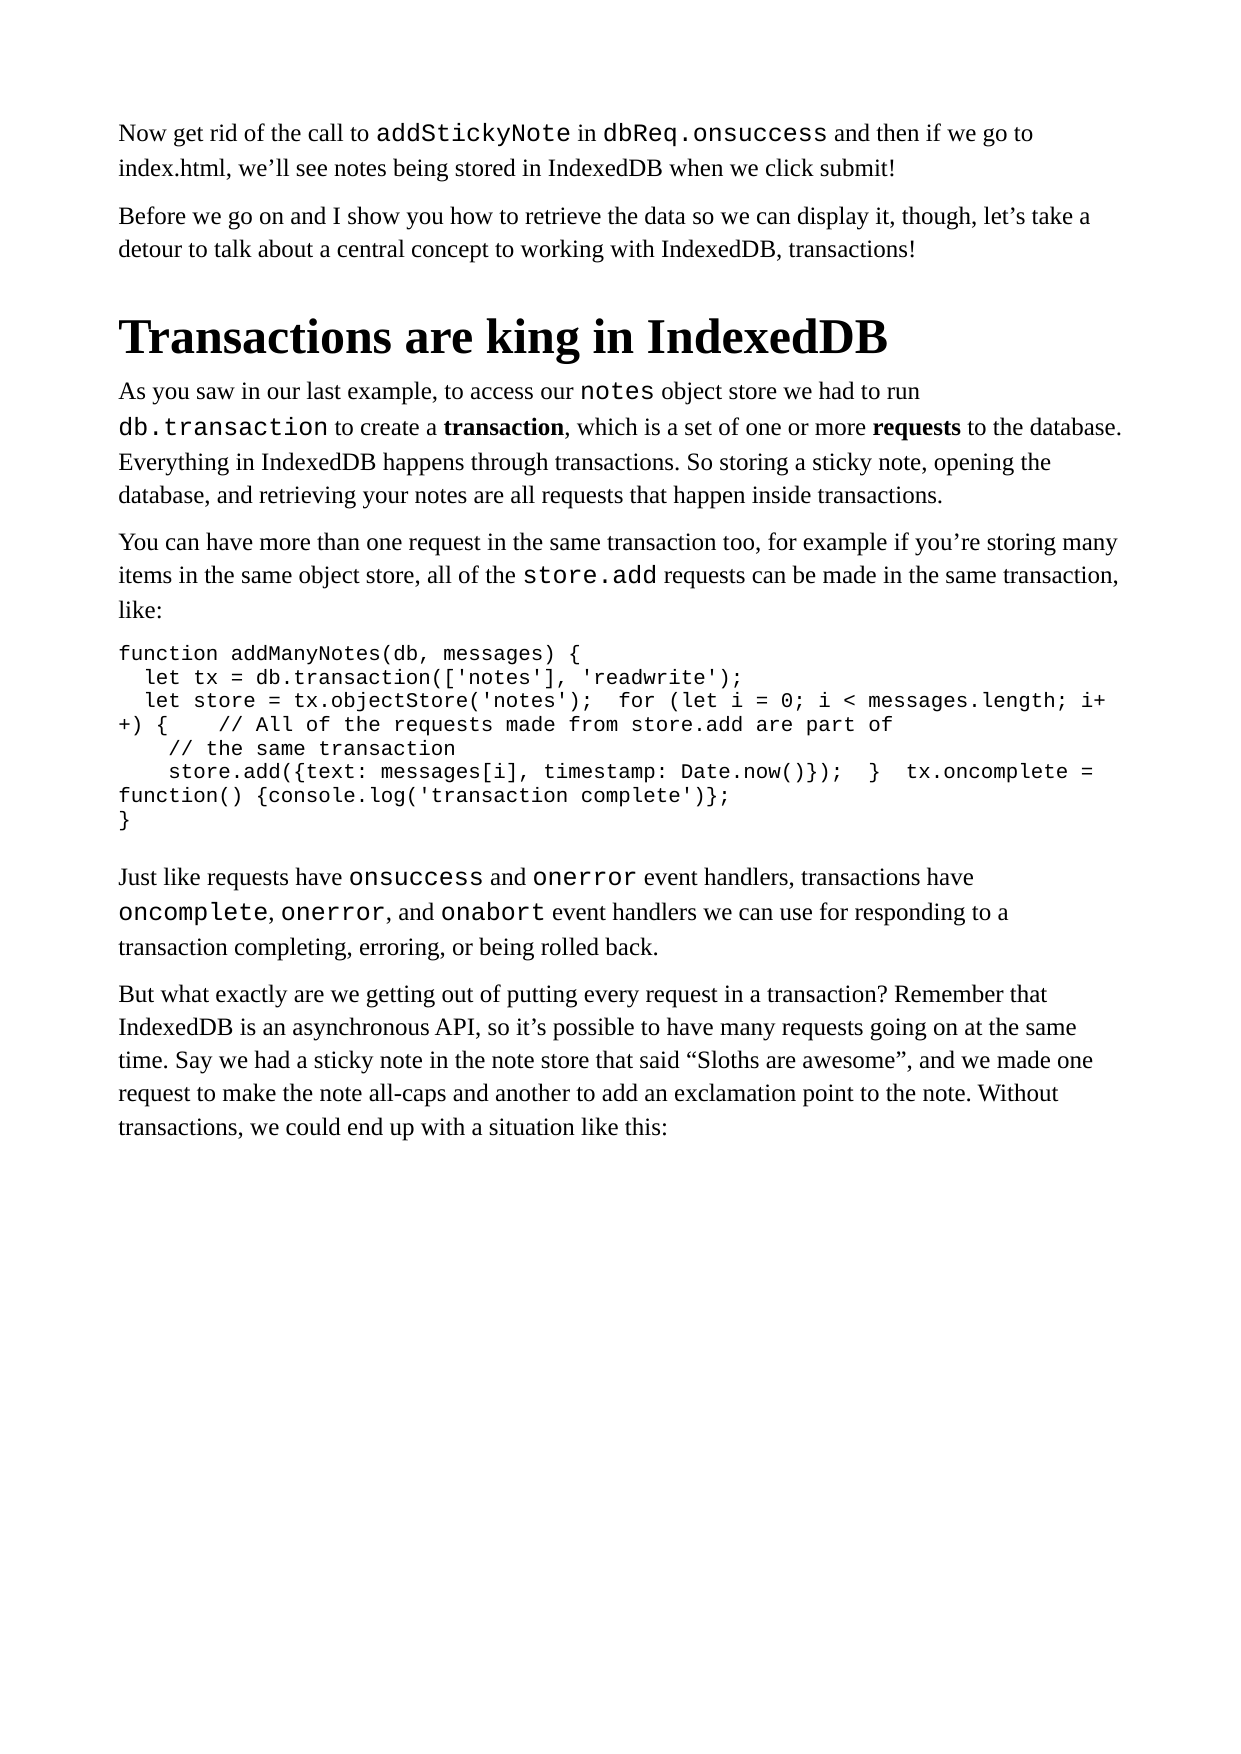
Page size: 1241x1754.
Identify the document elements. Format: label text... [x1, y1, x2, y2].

text let tx = db.transaction(['notes'], 'readwrite'); [118, 667, 1122, 690]
text Just like requests have onsuccess and onerror event handlers, transactions have oncomplete, onerror, and onabort event handlers we can use for responding to a transaction completing, erroring, or being rolled back. [118, 862, 1122, 961]
subtitle Transactions are king in IndexedDB [118, 306, 1122, 364]
text Now get rid of the call to addStickyNote in dbReq.onsuccess and then if we go to index.html, we’ll see notes being stored in IndexedDB when we click submit! [118, 118, 1122, 182]
text store.add({text: messages[i], timestamp: Date.now()}); } tx.oncomplete = function() {console.log('transaction complete')}; [118, 761, 1122, 808]
text But what exactly are we getting out of putting every request in a transaction? Remember that IndexedDB is an asynchronous API, so it’s possible to have many requests going on at the same time. Say we had a sticky note in the note store that said “Sloths are awesome”, and we made one request to make the note all-caps and another to add an exclamation point to the note. Without transactions, we could end up with a situation like this: [118, 979, 1122, 1140]
text let store = tx.objectStore('notes'); for (let i = 0; i < messages.length; i++) { // All of the requests made from store.add are part of [118, 690, 1122, 738]
text As you saw in our last example, to access our notes object store we had to run db.transaction to create a transaction, which is a set of one or more requests to the database. Everything in IndexedDB happens through transactions. So storing a sticky note, opening the database, and retrieving your notes are all requests that happen inside transactions. [118, 376, 1122, 508]
text Before we go on and I show you how to retrieve the data so we can display it, though, let’s take a detour to talk about a central concept to working with IndexedDB, transactions! [118, 201, 1122, 263]
text // the same transaction [118, 738, 1122, 761]
text function addManyNotes(db, messages) { [118, 643, 1122, 667]
text } [118, 808, 1122, 832]
text You can have more than one request in the same transaction too, for example if you’re storing many items in the same object store, all of the store.add requests can be made in the same transaction, like: [118, 527, 1122, 624]
